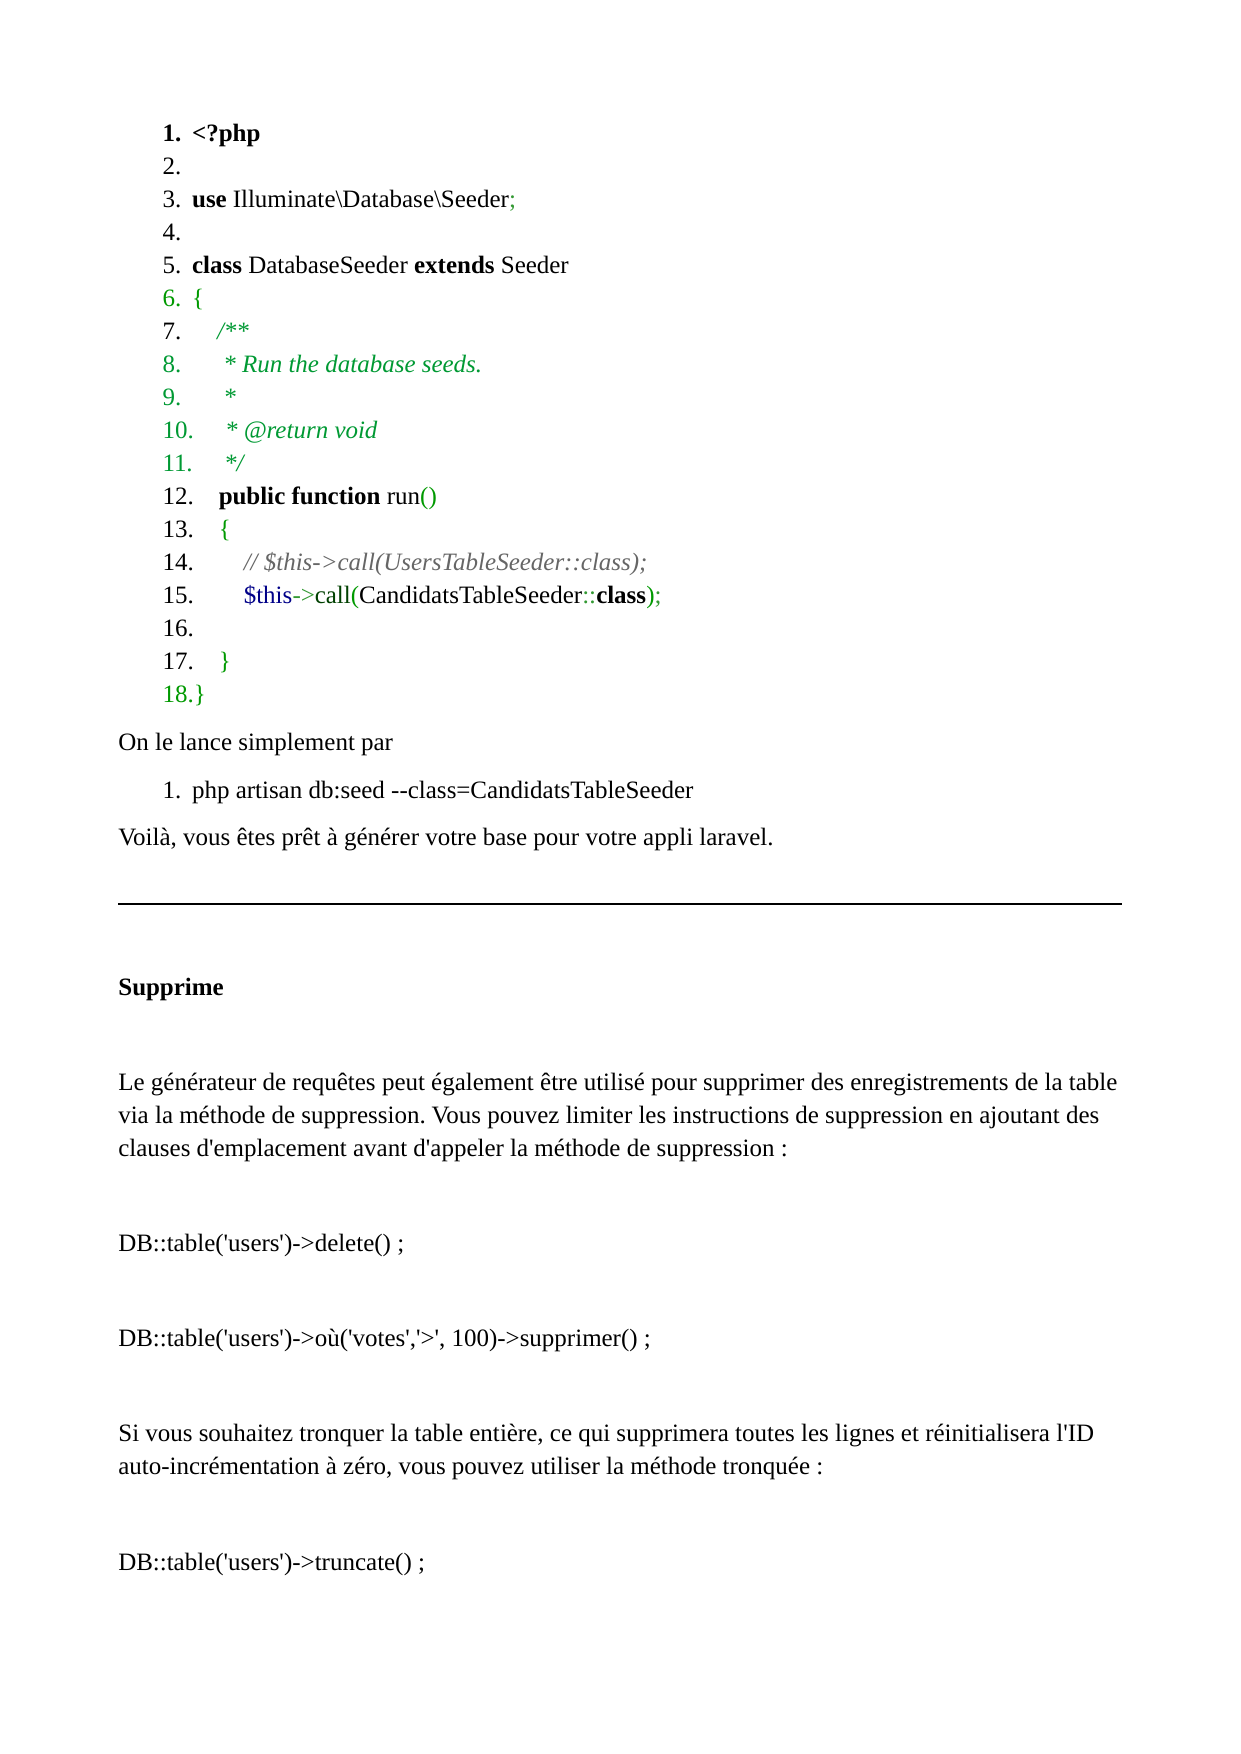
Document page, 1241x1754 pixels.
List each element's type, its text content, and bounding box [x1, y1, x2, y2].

list class DatabaseSeeder extends Seeder [162, 250, 1122, 279]
text Supprime [118, 972, 1122, 1000]
text Voilà, vous êtes prêt à générer votre base pour votre appli laravel. [118, 822, 1122, 851]
text Si vous souhaitez tronquer la table entière, ce qui supprimera toutes les lignes et réinitialisera l'ID auto-incrémentation à zéro, vous pouvez utiliser la méthode tronquée : [118, 1418, 1122, 1480]
list // $this->call(UsersTableSeeder::class); [162, 547, 1122, 576]
list { [162, 283, 1122, 312]
text On le lance simplement par [118, 727, 1122, 756]
text DB::table('users')->où('votes','>', 100)->supprimer() ; [118, 1323, 1122, 1352]
list * Run the database seeds. [162, 349, 1122, 378]
list $this->call(CandidatsTableSeeder::class); [162, 580, 1122, 609]
text DB::table('users')->delete() ; [118, 1228, 1122, 1257]
list } [162, 679, 1122, 708]
list } [162, 646, 1122, 675]
list use Illuminate\Database\Seeder; [162, 184, 1122, 213]
list */ [162, 448, 1122, 477]
list php artisan db:seed --class=CandidatsTableSeeder [162, 775, 1122, 803]
list { [162, 514, 1122, 543]
list * [162, 382, 1122, 411]
list /** [162, 316, 1122, 345]
text DB::table('users')->truncate() ; [118, 1547, 1122, 1575]
list * @return void [162, 415, 1122, 444]
list public function run() [162, 481, 1122, 510]
text Le générateur de requêtes peut également être utilisé pour supprimer des enregistrements de la table via la méthode de suppression. Vous pouvez limiter les instructions de suppression en ajoutant des clauses d'emplacement avant d'appeler la méthode de suppression : [118, 1067, 1122, 1162]
list <?php [162, 118, 1122, 147]
